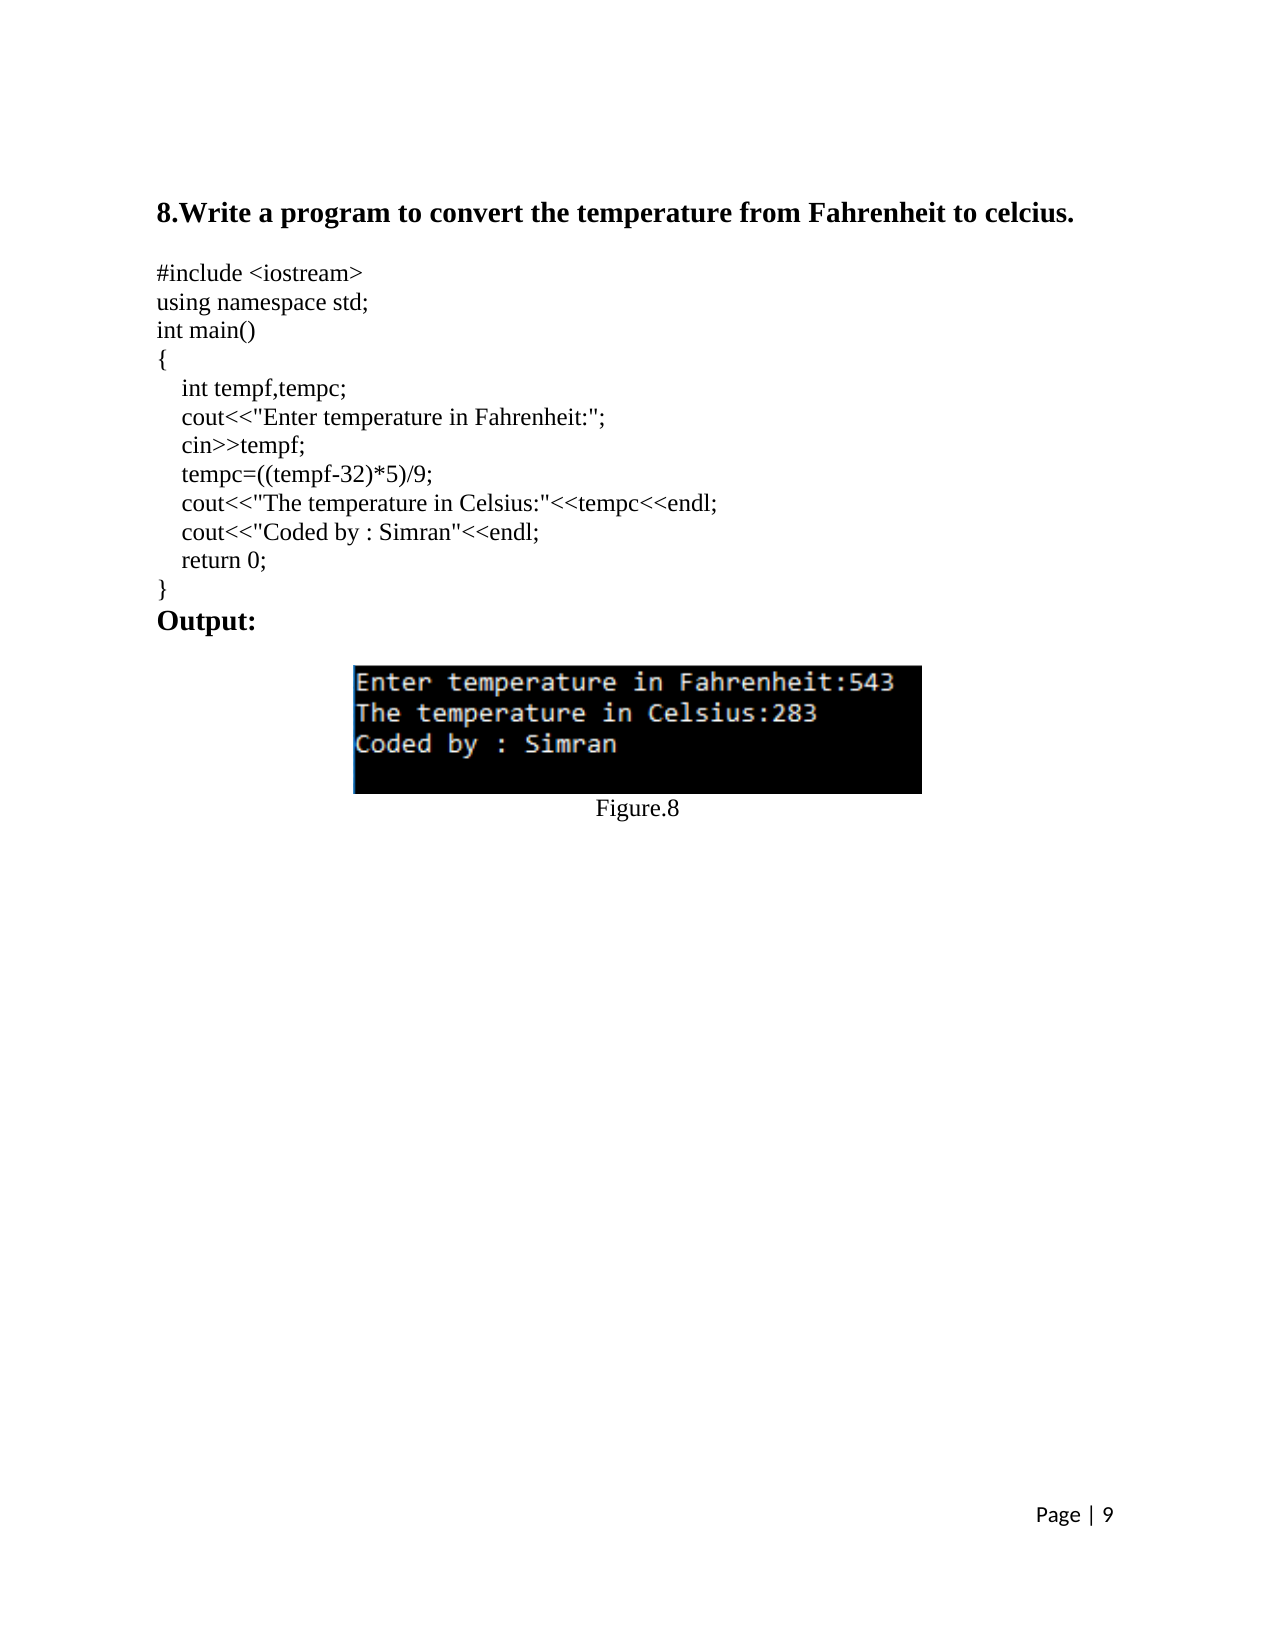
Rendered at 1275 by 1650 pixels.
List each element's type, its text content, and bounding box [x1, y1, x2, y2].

text int main() [156, 315, 1118, 344]
text tempc=((tempf-32)*5)/9; [156, 459, 1118, 488]
text 8.Write a program to convert the temperature from Fahrenheit to celcius. [156, 196, 1118, 229]
text Output: [156, 603, 1118, 636]
text cout<<"Coded by : Simran"<<endl; [156, 517, 1118, 545]
text Figure.8 [156, 793, 1118, 822]
text cout<<"Enter temperature in Fahrenheit:"; [156, 402, 1118, 430]
text } [156, 574, 1118, 603]
text int tempf,tempc; [156, 373, 1118, 402]
text return 0; [156, 545, 1118, 574]
text { [156, 344, 1118, 373]
text cin>>tempf; [156, 430, 1118, 459]
text cout<<"The temperature in Celsius:"<<tempc<<endl; [156, 488, 1118, 517]
text using namespace std; [156, 287, 1118, 315]
text #include <iostream> [156, 258, 1118, 287]
